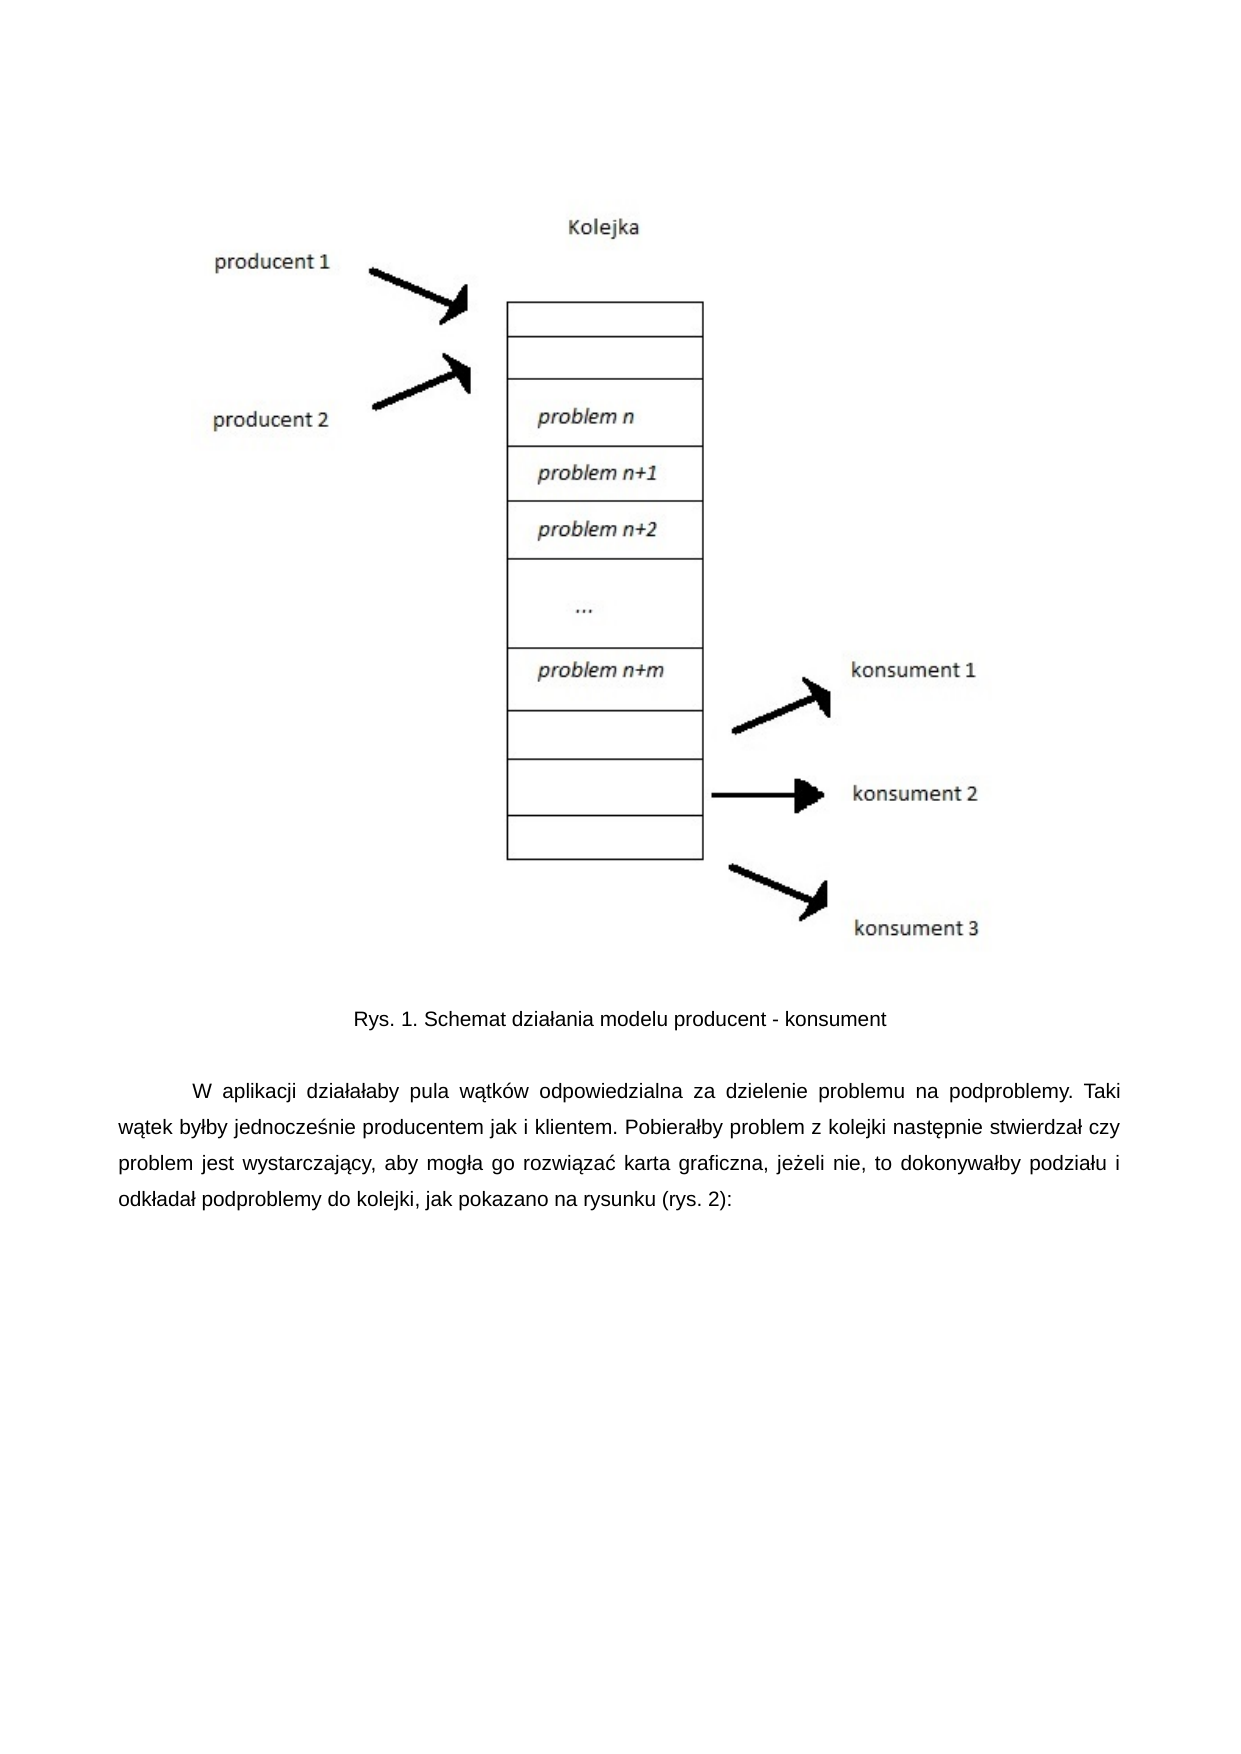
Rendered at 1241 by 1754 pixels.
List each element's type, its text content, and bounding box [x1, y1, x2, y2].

picture [191, 176, 1034, 995]
text Rys. 1. Schemat działania modelu producent - konsument [118, 968, 1122, 1031]
text W aplikacji działałaby pula wątków odpowiedzialna za dzielenie problemu na podproblemy. Taki wątek byłby jednocześnie producentem jak i klientem. Pobierałby problem z kolejki następnie stwierdzał czy problem jest wystarczający, aby mogła go rozwiązać karta graficzna, jeżeli nie, to dokonywałby podziału i odkładał podproblemy do kolejki, jak pokazano na rysunku (rys. 2): [118, 1078, 1122, 1210]
